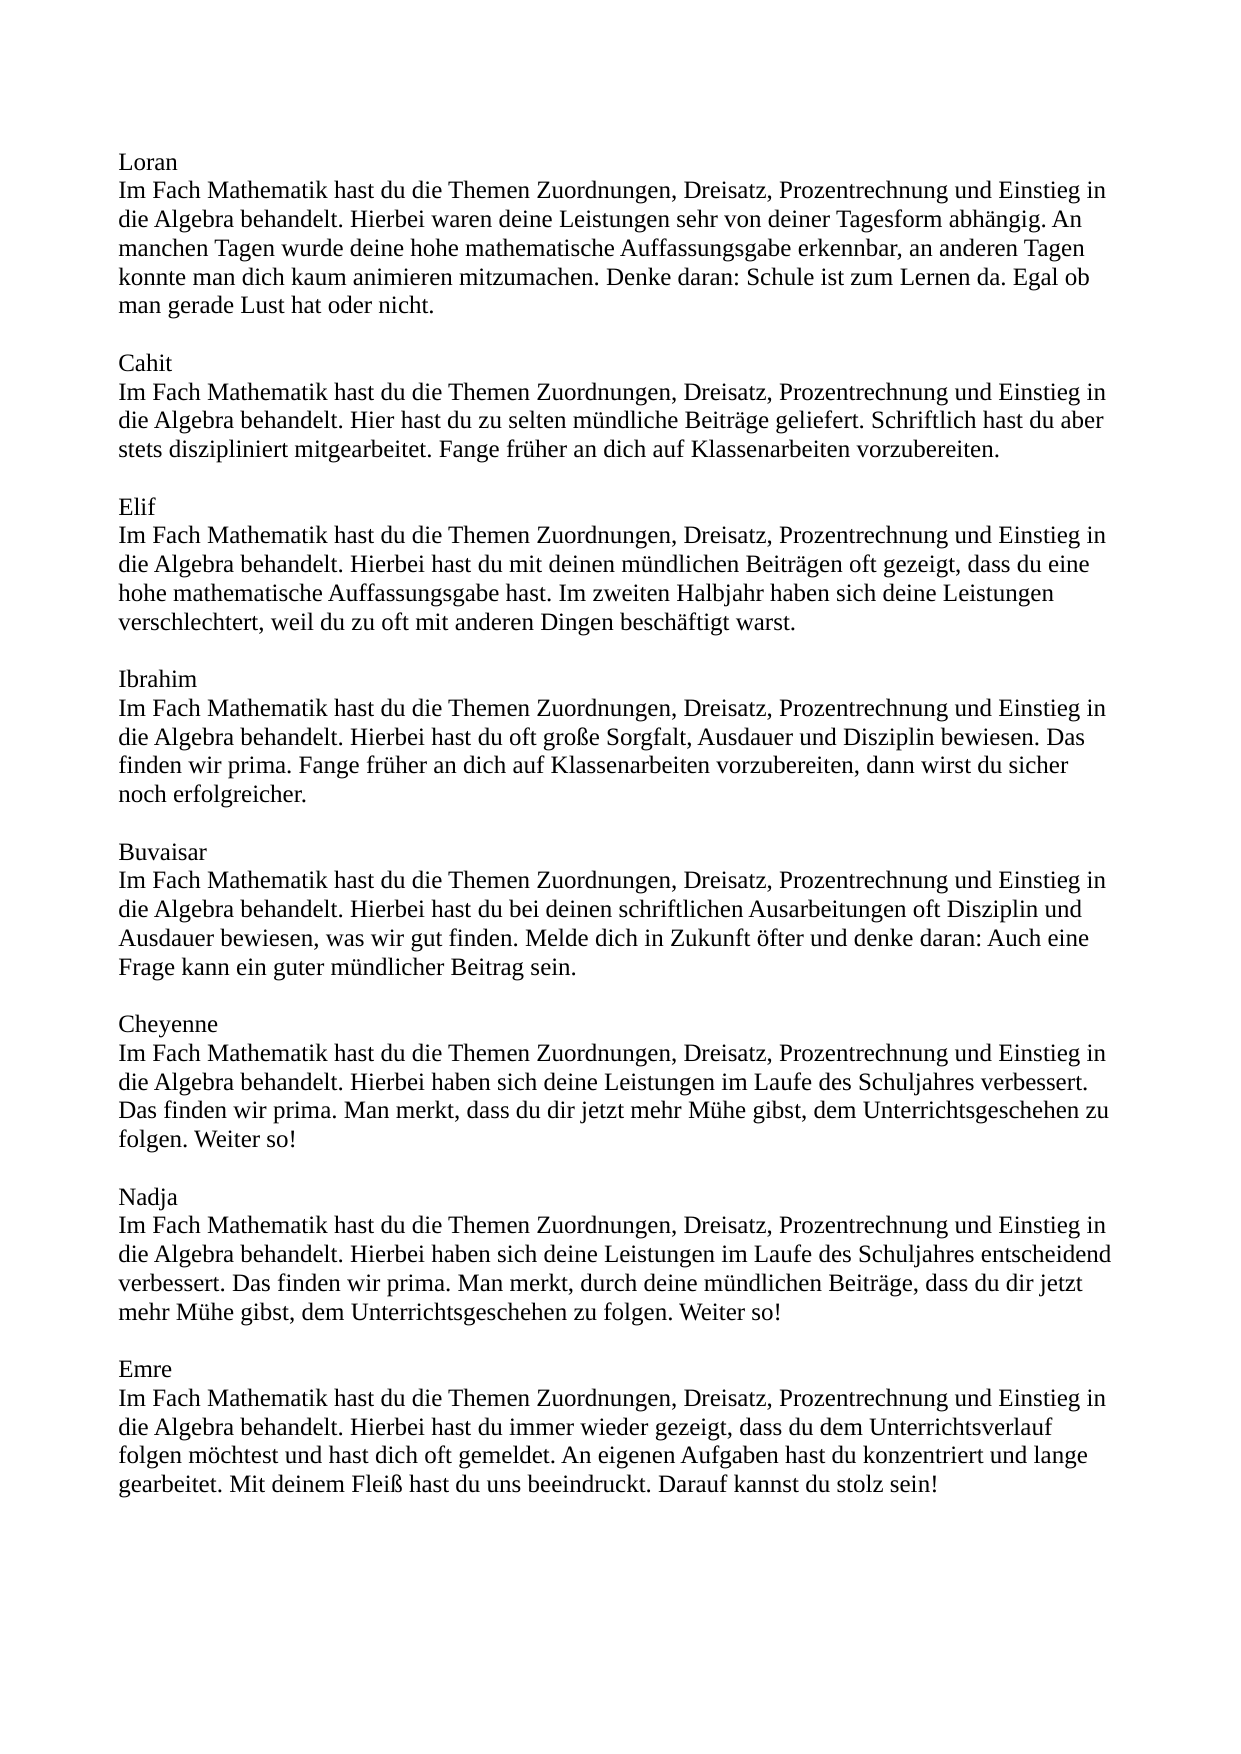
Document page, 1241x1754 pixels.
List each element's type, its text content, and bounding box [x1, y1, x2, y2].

text Cahit [118, 348, 1122, 377]
text Im Fach Mathematik hast du die Themen Zuordnungen, Dreisatz, Prozentrechnung und Einstieg in die Algebra behandelt. Hierbei hast du immer wieder gezeigt, dass du dem Unterrichtsverlauf folgen möchtest und hast dich oft gemeldet. An eigenen Aufgaben hast du konzentriert und lange gearbeitet. Mit deinem Fleiß hast du uns beeindruckt. Darauf kannst du stolz sein! [118, 1383, 1122, 1498]
text Im Fach Mathematik hast du die Themen Zuordnungen, Dreisatz, Prozentrechnung und Einstieg in die Algebra behandelt. Hierbei haben sich deine Leistungen im Laufe des Schuljahres verbessert. Das finden wir prima. Man merkt, dass du dir jetzt mehr Mühe gibst, dem Unterrichtsgeschehen zu folgen. Weiter so! [118, 1038, 1122, 1153]
text Emre [118, 1354, 1122, 1383]
text Ibrahim [118, 664, 1122, 693]
text Nadja [118, 1182, 1122, 1211]
text Im Fach Mathematik hast du die Themen Zuordnungen, Dreisatz, Prozentrechnung und Einstieg in die Algebra behandelt. Hierbei hast du bei deinen schriftlichen Ausarbeitungen oft Disziplin und Ausdauer bewiesen, was wir gut finden. Melde dich in Zukunft öfter und denke daran: Auch eine Frage kann ein guter mündlicher Beitrag sein. [118, 866, 1122, 981]
text Im Fach Mathematik hast du die Themen Zuordnungen, Dreisatz, Prozentrechnung und Einstieg in die Algebra behandelt. Hierbei haben sich deine Leistungen im Laufe des Schuljahres entscheidend verbessert. Das finden wir prima. Man merkt, durch deine mündlichen Beiträge, dass du dir jetzt mehr Mühe gibst, dem Unterrichtsgeschehen zu folgen. Weiter so! [118, 1211, 1122, 1326]
text Im Fach Mathematik hast du die Themen Zuordnungen, Dreisatz, Prozentrechnung und Einstieg in die Algebra behandelt. Hier hast du zu selten mündliche Beiträge geliefert. Schriftlich hast du aber stets diszipliniert mitgearbeitet. Fange früher an dich auf Klassenarbeiten vorzubereiten. [118, 377, 1122, 463]
text Loran [118, 147, 1122, 176]
text Im Fach Mathematik hast du die Themen Zuordnungen, Dreisatz, Prozentrechnung und Einstieg in die Algebra behandelt. Hierbei waren deine Leistungen sehr von deiner Tagesform abhängig. An manchen Tagen wurde deine hohe mathematische Auffassungsgabe erkennbar, an anderen Tagen konnte man dich kaum animieren mitzumachen. Denke daran: Schule ist zum Lernen da. Egal ob man gerade Lust hat oder nicht. [118, 176, 1122, 319]
text Cheyenne [118, 1009, 1122, 1038]
text Im Fach Mathematik hast du die Themen Zuordnungen, Dreisatz, Prozentrechnung und Einstieg in die Algebra behandelt. Hierbei hast du mit deinen mündlichen Beiträgen oft gezeigt, dass du eine hohe mathematische Auffassungsgabe hast. Im zweiten Halbjahr haben sich deine Leistungen verschlechtert, weil du zu oft mit anderen Dingen beschäftigt warst. [118, 521, 1122, 636]
text Elif [118, 492, 1122, 521]
text Im Fach Mathematik hast du die Themen Zuordnungen, Dreisatz, Prozentrechnung und Einstieg in die Algebra behandelt. Hierbei hast du oft große Sorgfalt, Ausdauer und Disziplin bewiesen. Das finden wir prima. Fange früher an dich auf Klassenarbeiten vorzubereiten, dann wirst du sicher noch erfolgreicher. [118, 693, 1122, 808]
text Buvaisar [118, 837, 1122, 866]
